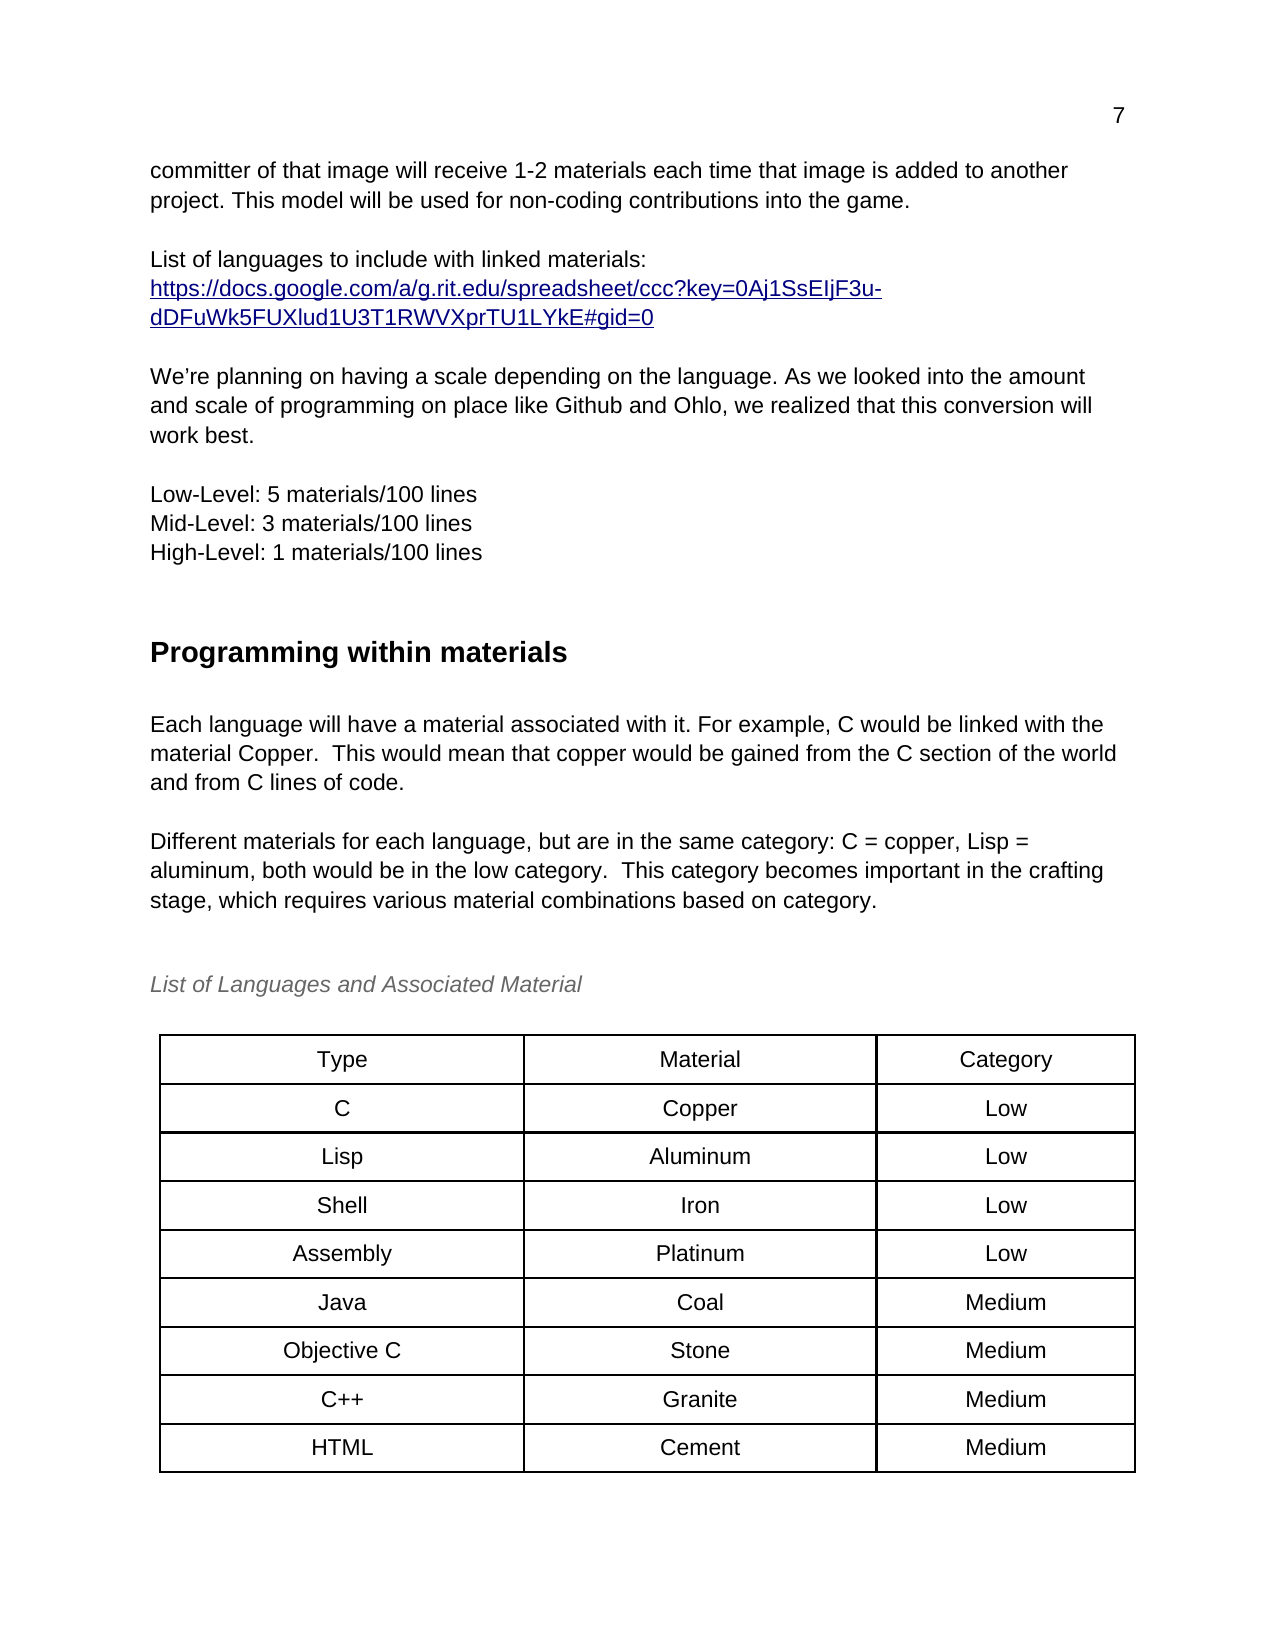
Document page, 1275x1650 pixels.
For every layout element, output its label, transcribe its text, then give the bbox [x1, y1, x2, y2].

subtitle List of Languages and Associated Material [150, 971, 1125, 997]
table_cell Low [878, 1182, 1134, 1228]
table_cell Low [878, 1231, 1134, 1277]
table_cell C [161, 1085, 523, 1131]
table_cell Assembly [161, 1231, 523, 1277]
table_cell Aluminum [525, 1134, 875, 1180]
table_header Type [161, 1036, 523, 1083]
text committer of that image will receive 1-2 materials each time that image is added to another project. This model will be used for non-coding contributions into the game. [150, 158, 1125, 213]
text Different materials for each language, but are in the same category: C = copper, Lisp = aluminum, both would be in the low category. This category becomes important in the crafting stage, which requires various material combinations based on category. [150, 829, 1125, 913]
table_cell Low [878, 1134, 1134, 1180]
text Mid-Level: 3 materials/100 lines [150, 511, 1125, 536]
table_header Material [525, 1036, 875, 1083]
table_cell Platinum [525, 1231, 875, 1277]
table_cell Java [161, 1279, 523, 1326]
table_cell HTML [161, 1425, 523, 1471]
table_cell C++ [161, 1376, 523, 1423]
text We’re planning on having a scale depending on the language. As we looked into the amount and scale of programming on place like Github and Ohlo, we realized that this conversion will work best. [150, 364, 1125, 448]
text Low-Level: 5 materials/100 lines [150, 481, 1125, 507]
table_header Category [878, 1036, 1134, 1083]
text Each language will have a material associated with it. For example, C would be linked with the material Copper. This would mean that copper would be gained from the C section of the world and from C lines of code. [150, 711, 1125, 796]
table_cell Objective C [161, 1328, 523, 1374]
table_cell Lisp [161, 1134, 523, 1180]
text High-Level: 1 materials/100 lines [150, 540, 1125, 566]
table_cell Low [878, 1085, 1134, 1131]
table_cell Medium [878, 1425, 1134, 1471]
table_cell Stone [525, 1328, 875, 1374]
table_cell Iron [525, 1182, 875, 1228]
table_cell Copper [525, 1085, 875, 1131]
table_cell Medium [878, 1376, 1134, 1423]
table_cell Coal [525, 1279, 875, 1326]
subtitle Programming within materials [150, 636, 1125, 669]
table_cell Shell [161, 1182, 523, 1228]
table_cell Medium [878, 1279, 1134, 1326]
text List of languages to include with linked materials: https://docs.google.com/a/g.rit.edu/spreadsheet/ccc?key=0Aj1SsEIjF3u-dDFuWk5FUXlud1U3T1RWVXprTU1LYkE#gid=0 [150, 246, 1125, 331]
table_cell Medium [878, 1328, 1134, 1374]
table_cell Granite [525, 1376, 875, 1423]
table_cell Cement [525, 1425, 875, 1471]
